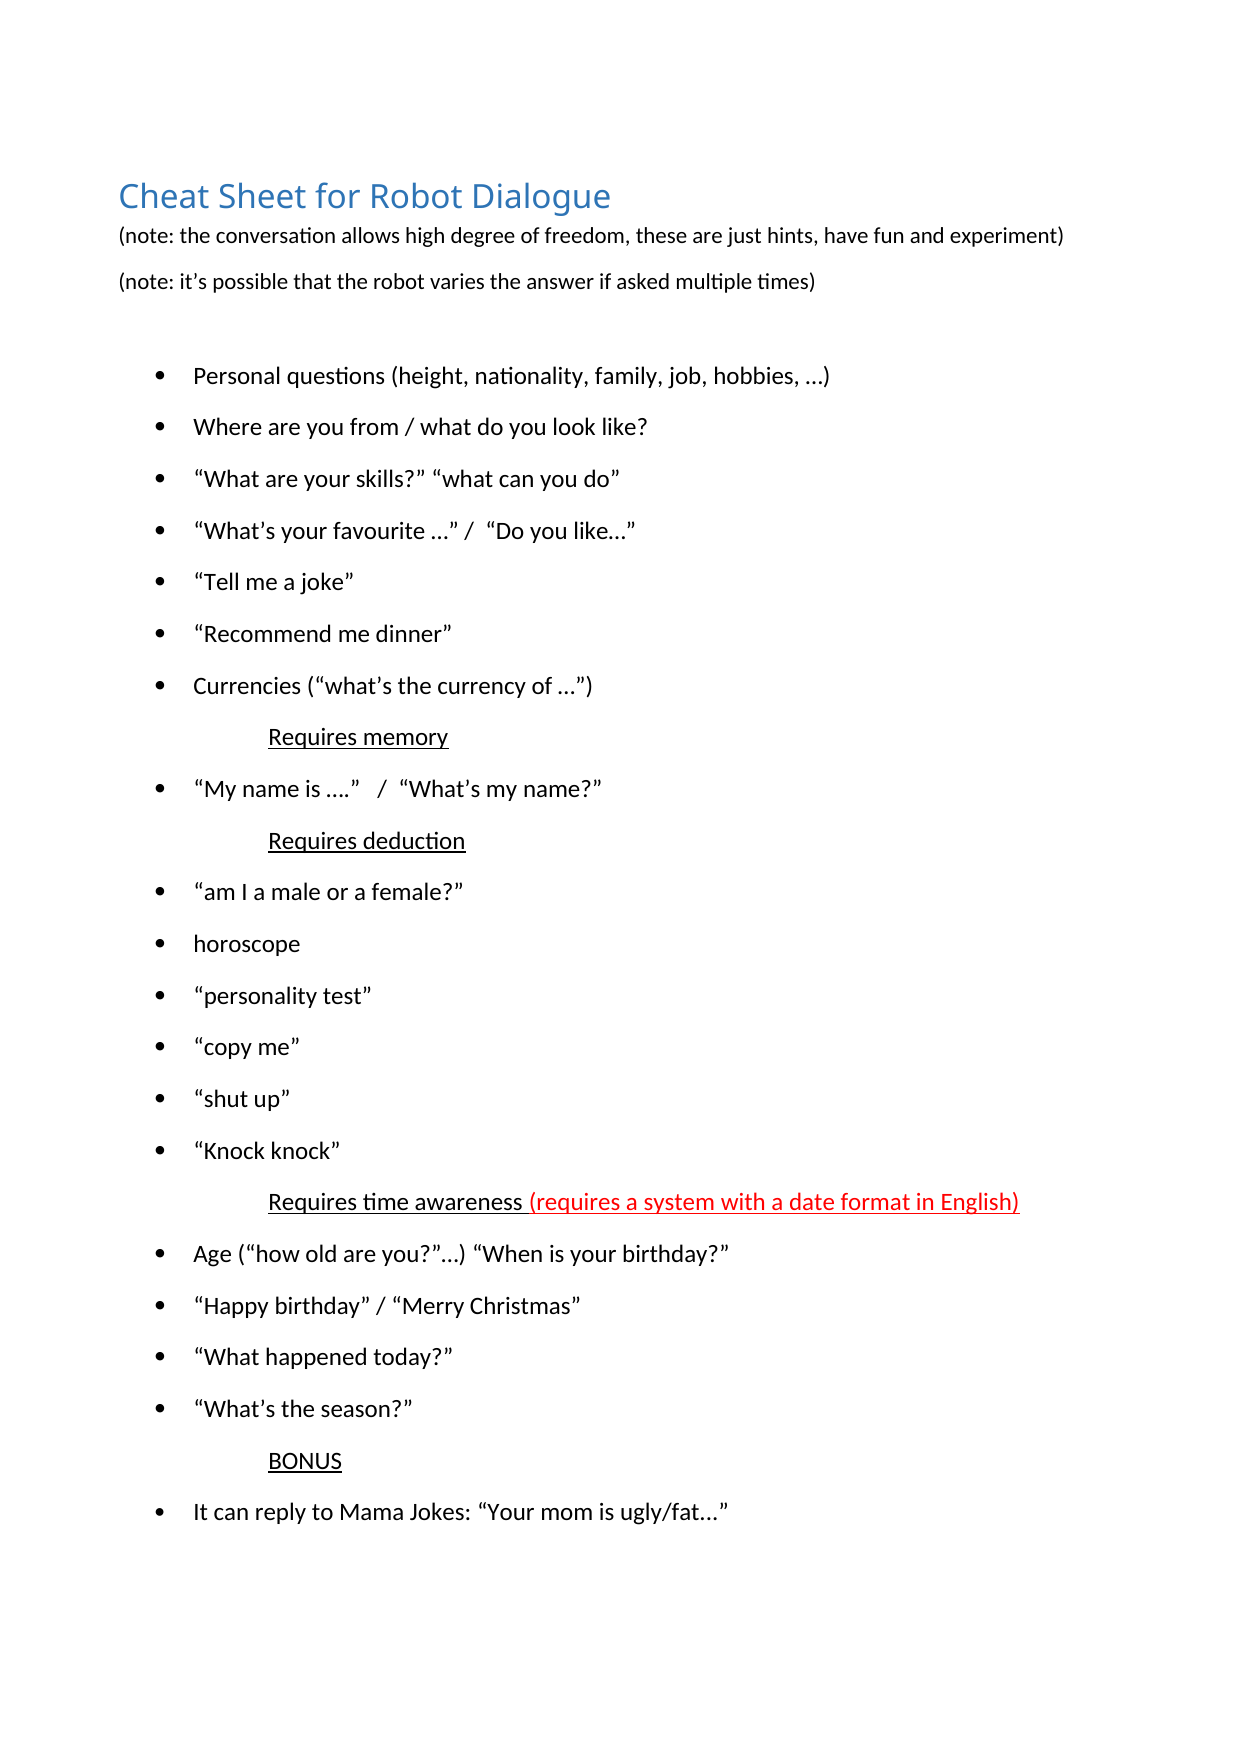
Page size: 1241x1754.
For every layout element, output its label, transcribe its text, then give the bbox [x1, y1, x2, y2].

list “personality test” [156, 980, 1122, 1010]
text Requires deduction [268, 825, 1122, 855]
list Personal questions (height, nationality, family, job, hobbies, …) [156, 360, 1122, 390]
list “What’s your favourite …” / “Do you like…” [156, 515, 1122, 545]
list “What are your skills?” “what can you do” [156, 463, 1122, 494]
text Requires time awareness (requires a system with a date format in English) [268, 1186, 1122, 1217]
list “Tell me a joke” [156, 566, 1122, 597]
text (note: the conversation allows high degree of freedom, these are just hints, have fun and experiment) [118, 221, 1122, 249]
list It can reply to Mama Jokes: “Your mom is ugly/fat...” [156, 1496, 1122, 1527]
text Requires memory [268, 721, 1122, 752]
text (note: it’s possible that the robot varies the answer if asked multiple times) [118, 267, 1122, 295]
list “Recommend me dinner” [156, 618, 1122, 649]
text BONUS [268, 1445, 1122, 1475]
list horoscope [156, 928, 1122, 959]
list “shut up” [156, 1083, 1122, 1114]
list “am I a male or a female?” [156, 876, 1122, 907]
list “My name is ….” / “What’s my name?” [156, 773, 1122, 804]
list Currencies (“what’s the currency of …”) [156, 670, 1122, 700]
list Age (“how old are you?”…) “When is your birthday?” [156, 1238, 1122, 1269]
list “Happy birthday” / “Merry Christmas” [156, 1290, 1122, 1320]
list “What happened today?” [156, 1341, 1122, 1372]
list “copy me” [156, 1031, 1122, 1062]
list Where are you from / what do you look like? [156, 411, 1122, 442]
list “What’s the season?” [156, 1393, 1122, 1424]
subtitle Cheat Sheet for Robot Dialogue [118, 173, 1122, 218]
list “Knock knock” [156, 1135, 1122, 1165]
